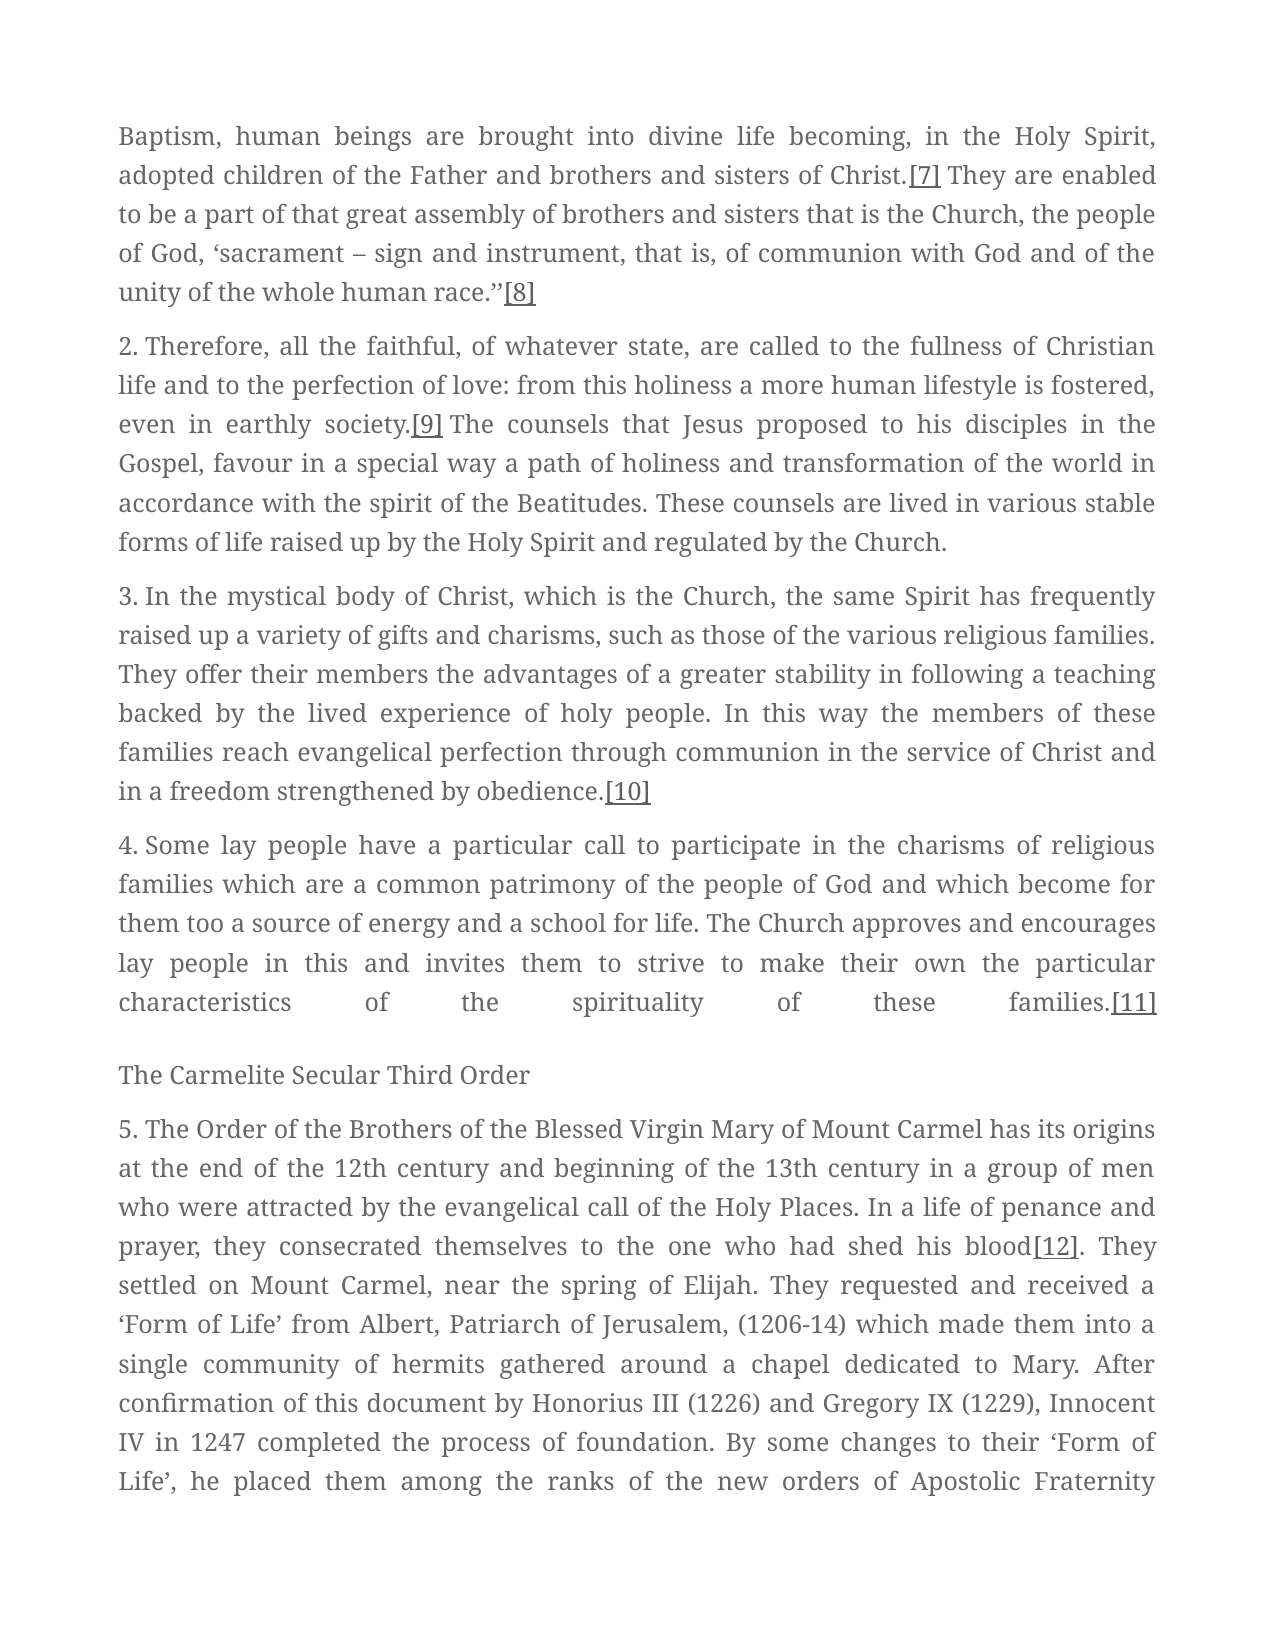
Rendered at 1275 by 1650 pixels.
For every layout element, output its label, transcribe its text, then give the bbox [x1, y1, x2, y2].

text Baptism, human beings are brought into divine life becoming, in the Holy Spirit, adopted children of the Father and brothers and sisters of Christ.[7] They are enabled to be a part of that great assembly of brothers and sisters that is the Church, the people of God, ‘sacrament – sign and instrument, that is, of communion with God and of the unity of the whole human race.’’[8] [118, 118, 1157, 309]
text 3. In the mystical body of Christ, which is the Church, the same Spirit has frequently raised up a variety of gifts and charisms, such as those of the various religious families. They offer their members the advantages of a greater stability in following a teaching backed by the lived experience of holy people. In this way the members of these families reach evangelical perfection through communion in the service of Christ and in a freedom strengthened by obedience.[10] [118, 578, 1157, 808]
text 4. Some lay people have a particular call to participate in the charisms of religious families which are a common patrimony of the people of God and which become for them too a source of energy and a school for life. The Church approves and encourages lay people in this and invites them to strive to make their own the particular characteristics of the spirituality of these families.[11] The Carmelite Secular Third Order [118, 828, 1157, 1092]
text 2. Therefore, all the faithful, of whatever state, are called to the fullness of Christian life and to the perfection of love: from this holiness a more human lifestyle is fostered, even in earthly society.[9] The counsels that Jesus proposed to his disciples in the Gospel, favour in a special way a path of holiness and transformation of the world in accordance with the spirit of the Beatitudes. These counsels are lived in various stable forms of life raised up by the Holy Spirit and regulated by the Church. [118, 328, 1157, 558]
text 5. The Order of the Brothers of the Blessed Virgin Mary of Mount Carmel has its origins at the end of the 12th century and beginning of the 13th century in a group of men who were attracted by the evangelical call of the Holy Places. In a life of penance and prayer, they consecrated themselves to the one who had shed his blood[12]. They settled on Mount Carmel, near the spring of Elijah. They requested and received a ‘Form of Life’ from Albert, Patriarch of Jerusalem, (1206-14) which made them into a single community of hermits gathered around a chapel dedicated to Mary. After confirmation of this document by Honorius III (1226) and Gregory IX (1229), Innocent IV in 1247 completed the process of foundation. By some changes to their ‘Form of Life’, he placed them among the ranks of the new orders of Apostolic Fraternity [118, 1111, 1157, 1498]
